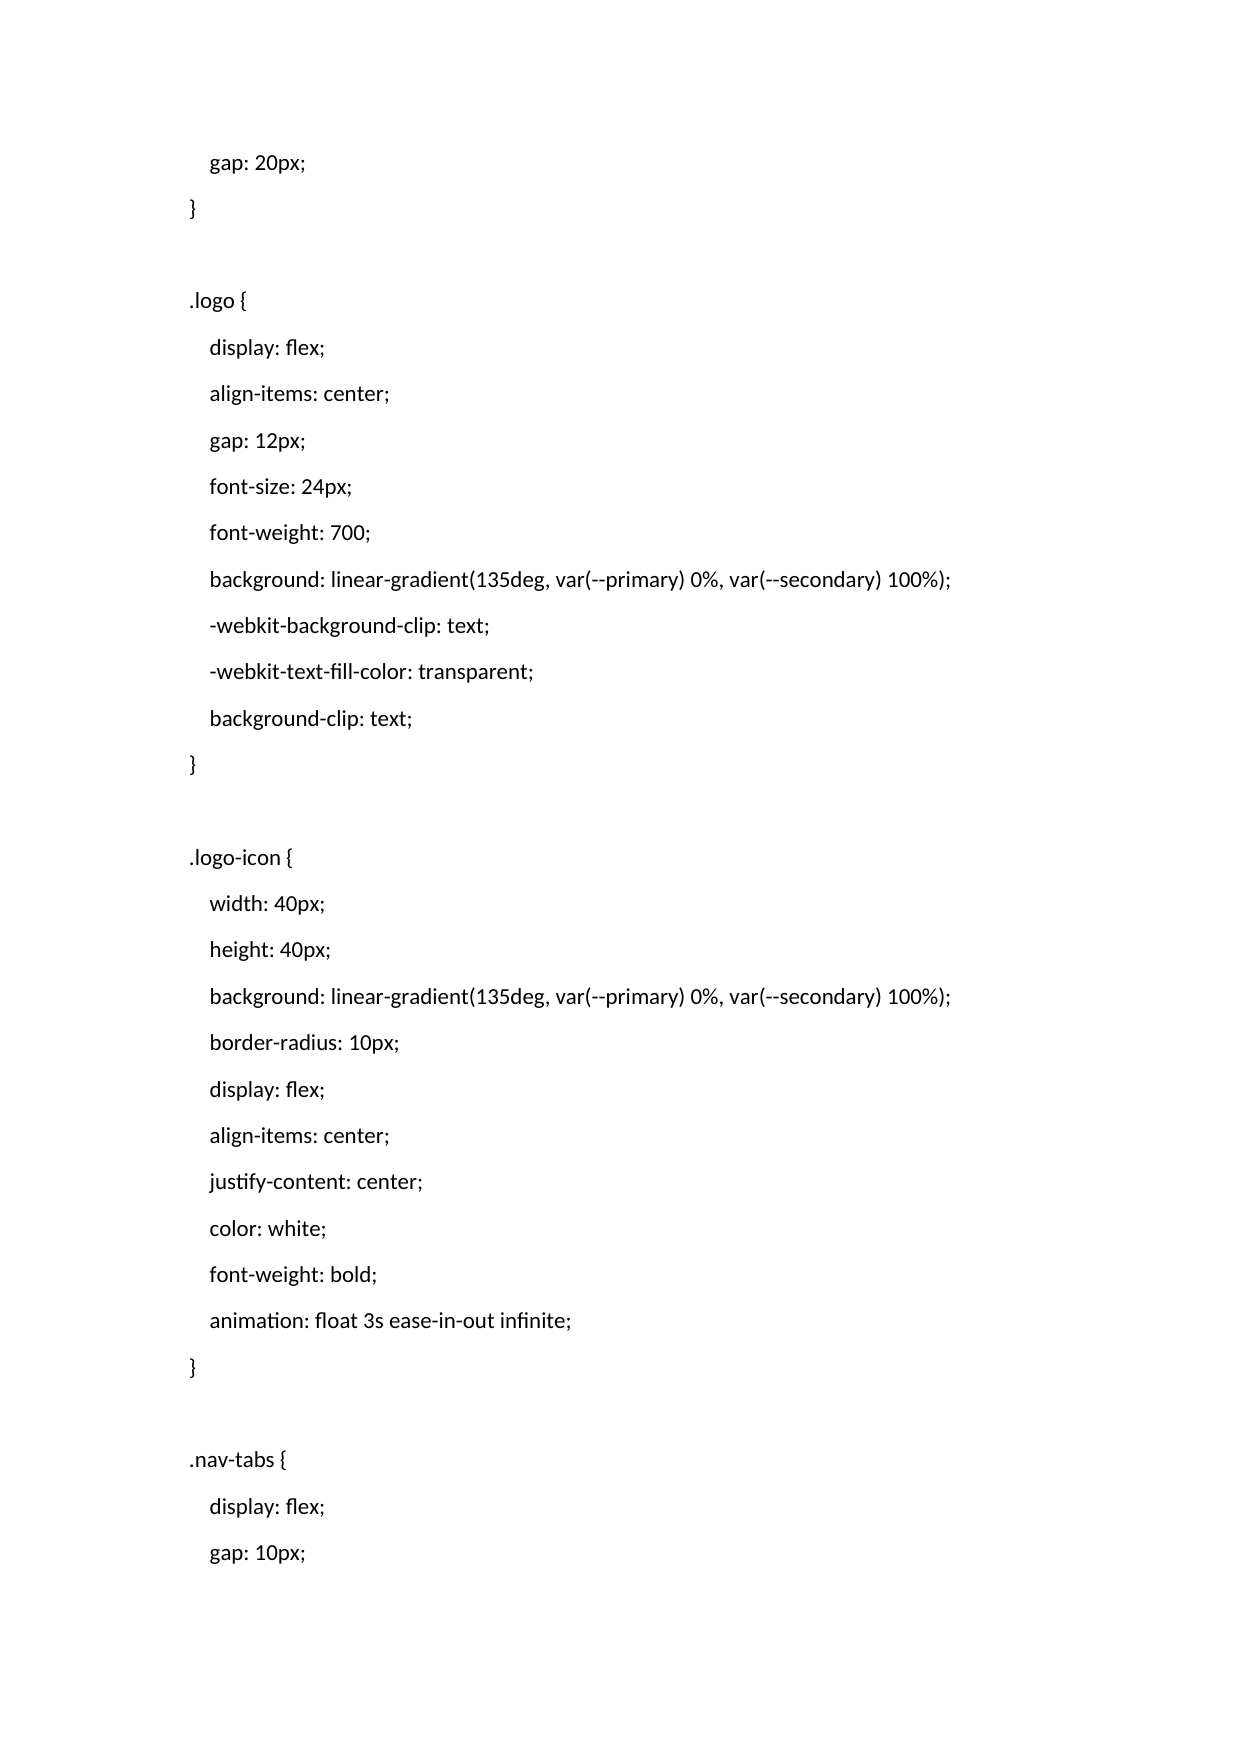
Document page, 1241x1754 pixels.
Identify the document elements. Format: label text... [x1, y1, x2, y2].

text display: flex; [148, 1075, 1093, 1103]
text animation: float 3s ease-in-out infinite; [148, 1306, 1093, 1334]
text gap: 10px; [148, 1538, 1093, 1566]
text .nav-tabs { [148, 1446, 1093, 1473]
text -webkit-text-fill-color: transparent; [148, 657, 1093, 686]
text display: flex; [148, 1492, 1093, 1520]
text height: 40px; [148, 936, 1093, 964]
text display: flex; [148, 333, 1093, 361]
text background: linear-gradient(135deg, var(--primary) 0%, var(--secondary) 100%); [148, 565, 1093, 593]
text color: white; [148, 1214, 1093, 1242]
text font-weight: 700; [148, 518, 1093, 546]
text } [148, 194, 1093, 222]
text font-weight: bold; [148, 1260, 1093, 1288]
text gap: 20px; [148, 148, 1093, 176]
text justify-content: center; [148, 1167, 1093, 1195]
text background-clip: text; [148, 704, 1093, 732]
text border-radius: 10px; [148, 1028, 1093, 1056]
text background: linear-gradient(135deg, var(--primary) 0%, var(--secondary) 100%); [148, 982, 1093, 1010]
text align-items: center; [148, 1121, 1093, 1149]
text .logo { [148, 287, 1093, 315]
text align-items: center; [148, 379, 1093, 407]
text -webkit-background-clip: text; [148, 611, 1093, 639]
text gap: 12px; [148, 426, 1093, 454]
text width: 40px; [148, 889, 1093, 917]
text .logo-icon { [148, 843, 1093, 871]
text } [148, 1353, 1093, 1381]
text } [148, 750, 1093, 778]
text font-size: 24px; [148, 472, 1093, 500]
